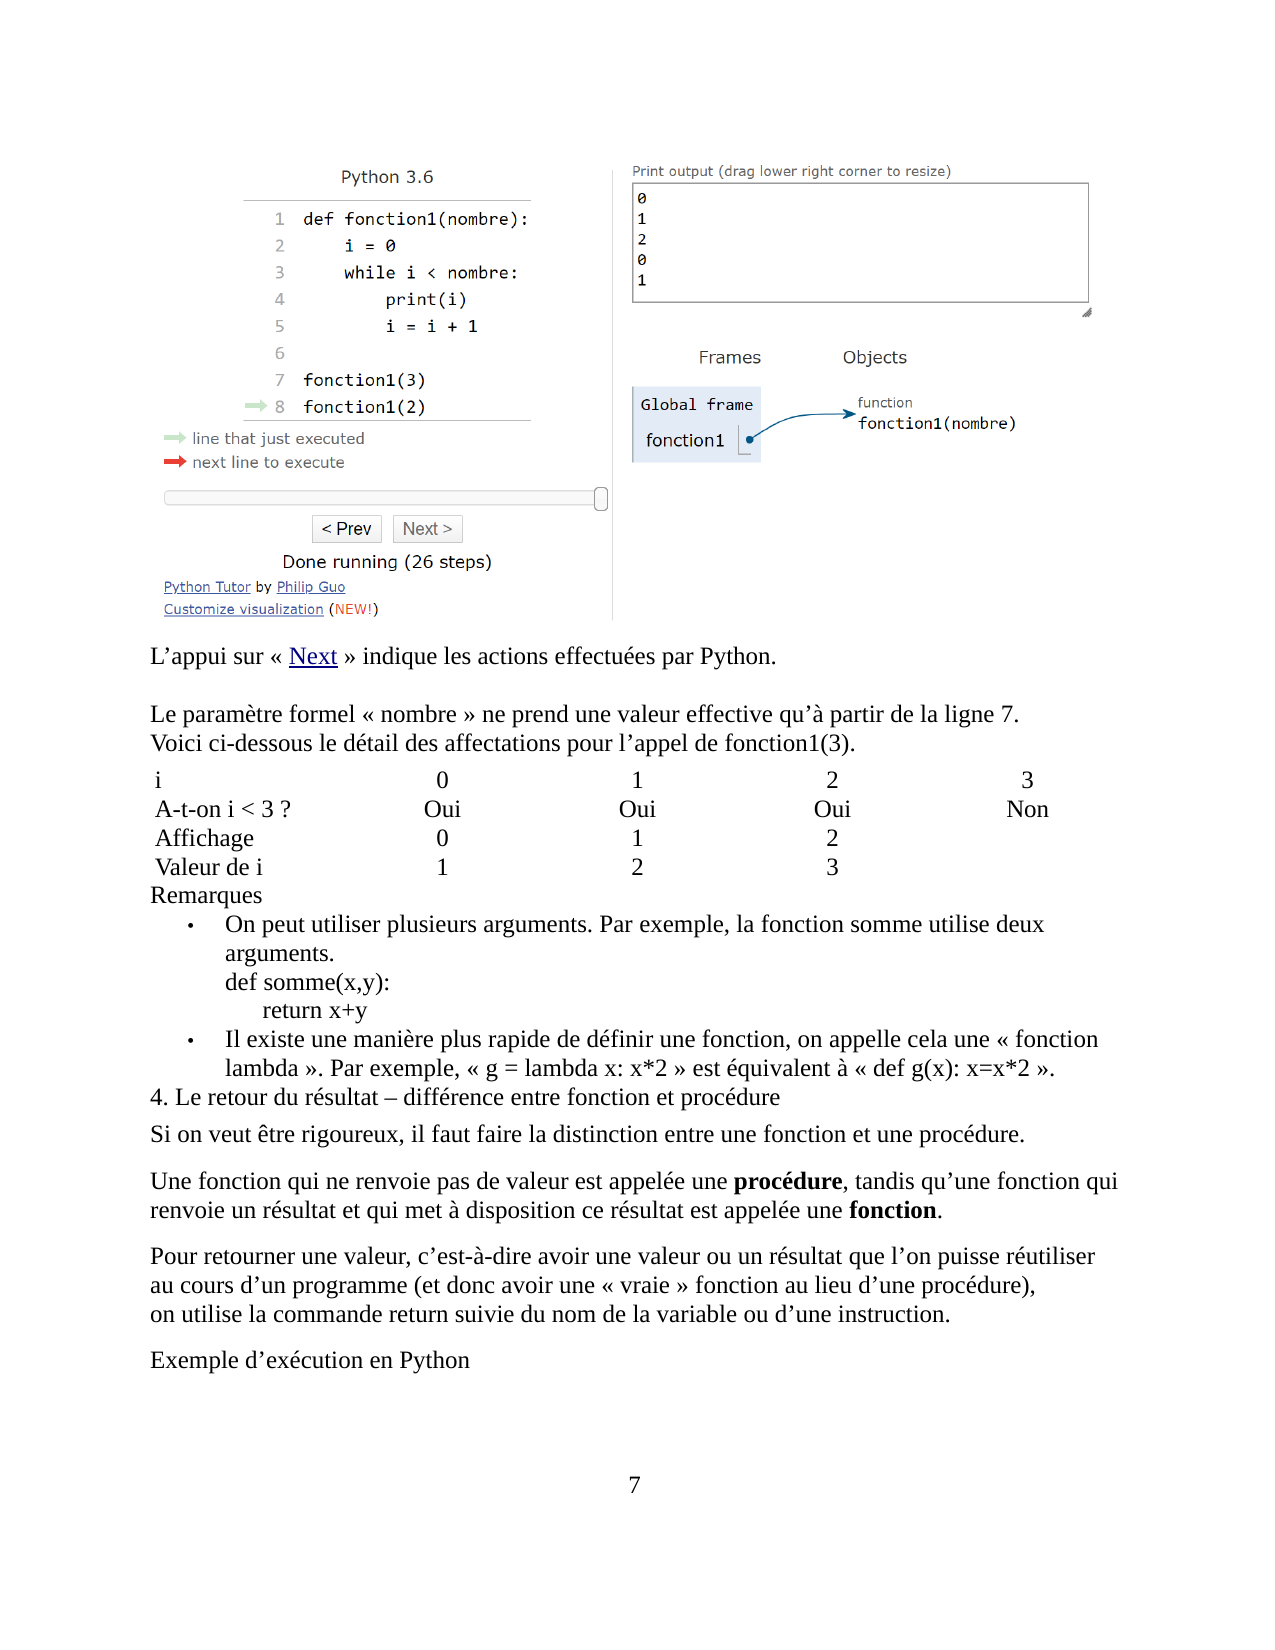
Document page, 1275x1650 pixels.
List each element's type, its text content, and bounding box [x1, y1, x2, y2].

table_header 0 [345, 765, 540, 794]
table_cell Non [930, 794, 1125, 823]
table_cell 3 [735, 852, 930, 880]
table_cell 1 [345, 852, 540, 880]
table_cell A-t-on i < 3 ? [150, 794, 345, 823]
table_cell 0 [345, 823, 540, 852]
table_cell Affichage [150, 823, 345, 852]
picture [150, 150, 1104, 624]
table_header 2 [735, 765, 930, 794]
table_cell Oui [735, 794, 930, 823]
table_header 3 [930, 765, 1125, 794]
table_header 1 [540, 765, 735, 794]
table_cell 2 [735, 823, 930, 852]
list On peut utiliser plusieurs arguments. Par exemple, la fonction somme utilise deux arguments. def somme(x,y): return x+y [187, 909, 1125, 1024]
text Remarques [150, 880, 1125, 909]
table_cell [930, 823, 1125, 852]
table_cell Valeur de i [150, 852, 345, 880]
table_cell Oui [540, 794, 735, 823]
table_cell 1 [540, 823, 735, 852]
table_cell 2 [540, 852, 735, 880]
table_cell [930, 852, 1125, 880]
table_header i [150, 765, 345, 794]
table_cell Oui [345, 794, 540, 823]
text 4. Le retour du résultat – différence entre fonction et procédure [150, 1082, 1125, 1110]
text Exemple d’exécution en Python [150, 1346, 1125, 1403]
text Si on veut être rigoureux, il faut faire la distinction entre une fonction et une procédure. [150, 1119, 1125, 1148]
text Pour retourner une valeur, c’est-à-dire avoir une valeur ou un résultat que l’on puisse réutiliser au cours d’un programme (et donc avoir une « vraie » fonction au lieu d’une procédure), on utilise la commande return suivie du nom de la variable ou d’une instruction. [150, 1241, 1125, 1328]
list Il existe une manière plus rapide de définir une fonction, on appelle cela une « fonction lambda ». Par exemple, « g = lambda x: x*2 » est équivalent à « def g(x): x=x*2 ». [187, 1024, 1125, 1082]
text L’appui sur « Next » indique les actions effectuées par Python. Le paramètre formel « nombre » ne prend une valeur effective qu’à partir de la ligne 7. Voici ci-dessous le détail des affectations pour l’appel de fonction1(3). [150, 641, 1125, 756]
text Une fonction qui ne renvoie pas de valeur est appelée une procédure, tandis qu’une fonction qui renvoie un résultat et qui met à disposition ce résultat est appelée une fonction. [150, 1166, 1125, 1223]
